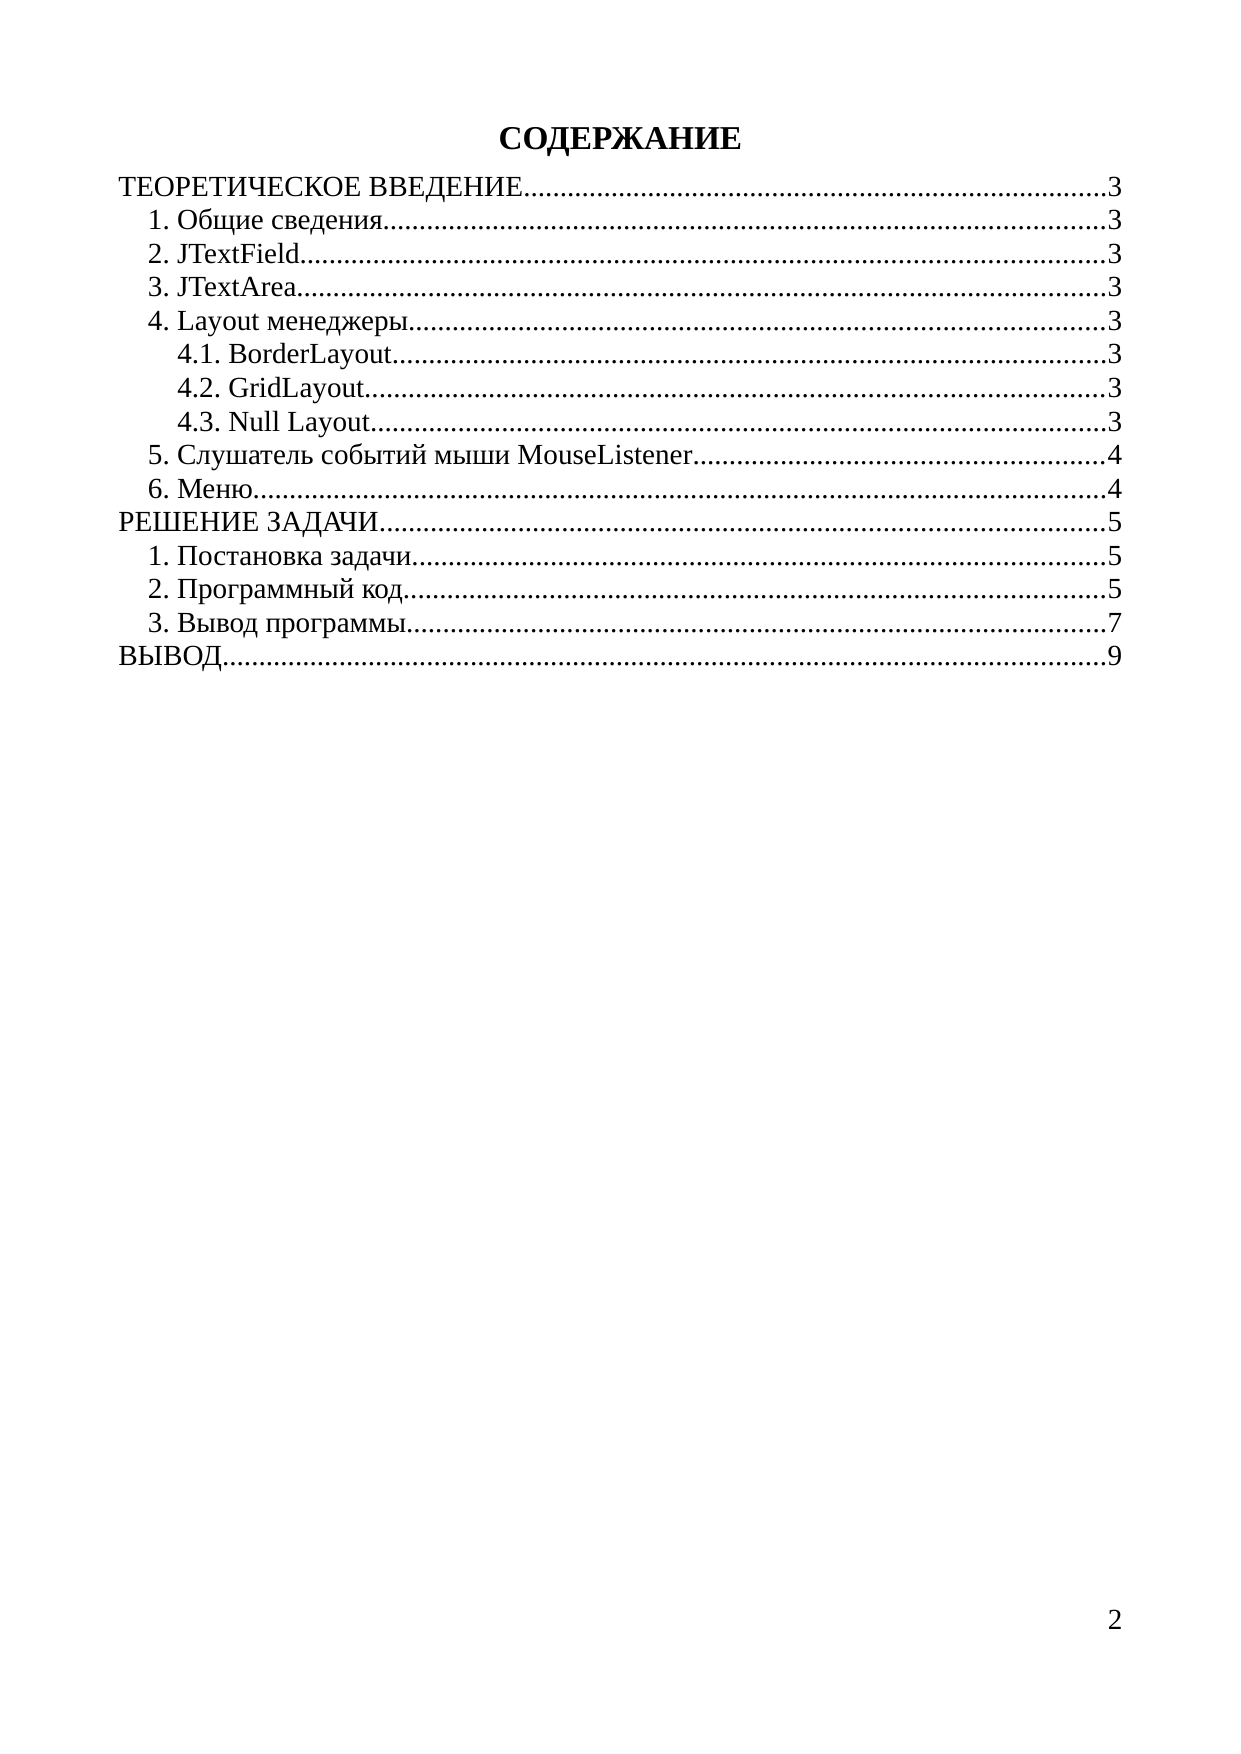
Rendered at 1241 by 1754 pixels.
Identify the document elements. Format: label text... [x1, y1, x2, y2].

text ВЫВОД 9 [118, 638, 1122, 672]
text 4.3. Null Layout 3 [177, 404, 1122, 437]
text 4.1. BorderLayout 3 [177, 337, 1122, 370]
text 3. JTextArea 3 [148, 269, 1122, 303]
text 2. Программный код 5 [148, 571, 1122, 605]
text 6. Меню 4 [148, 471, 1122, 504]
subtitle СОДЕРЖАНИЕ [118, 118, 1122, 156]
text 2. JTextField 3 [148, 236, 1122, 269]
text 4.2. GridLayout 3 [177, 370, 1122, 404]
text 1. Общие сведения 3 [148, 202, 1122, 236]
text 1. Постановка задачи 5 [148, 538, 1122, 571]
text 5. Слушатель событий мыши MouseListener 4 [148, 437, 1122, 471]
text ТЕОРЕТИЧЕСКОЕ ВВЕДЕНИЕ 3 [118, 169, 1122, 202]
text 4. Layout менеджеры 3 [148, 303, 1122, 337]
text РЕШЕНИЕ ЗАДАЧИ 5 [118, 504, 1122, 538]
text 3. Вывод программы 7 [148, 605, 1122, 638]
